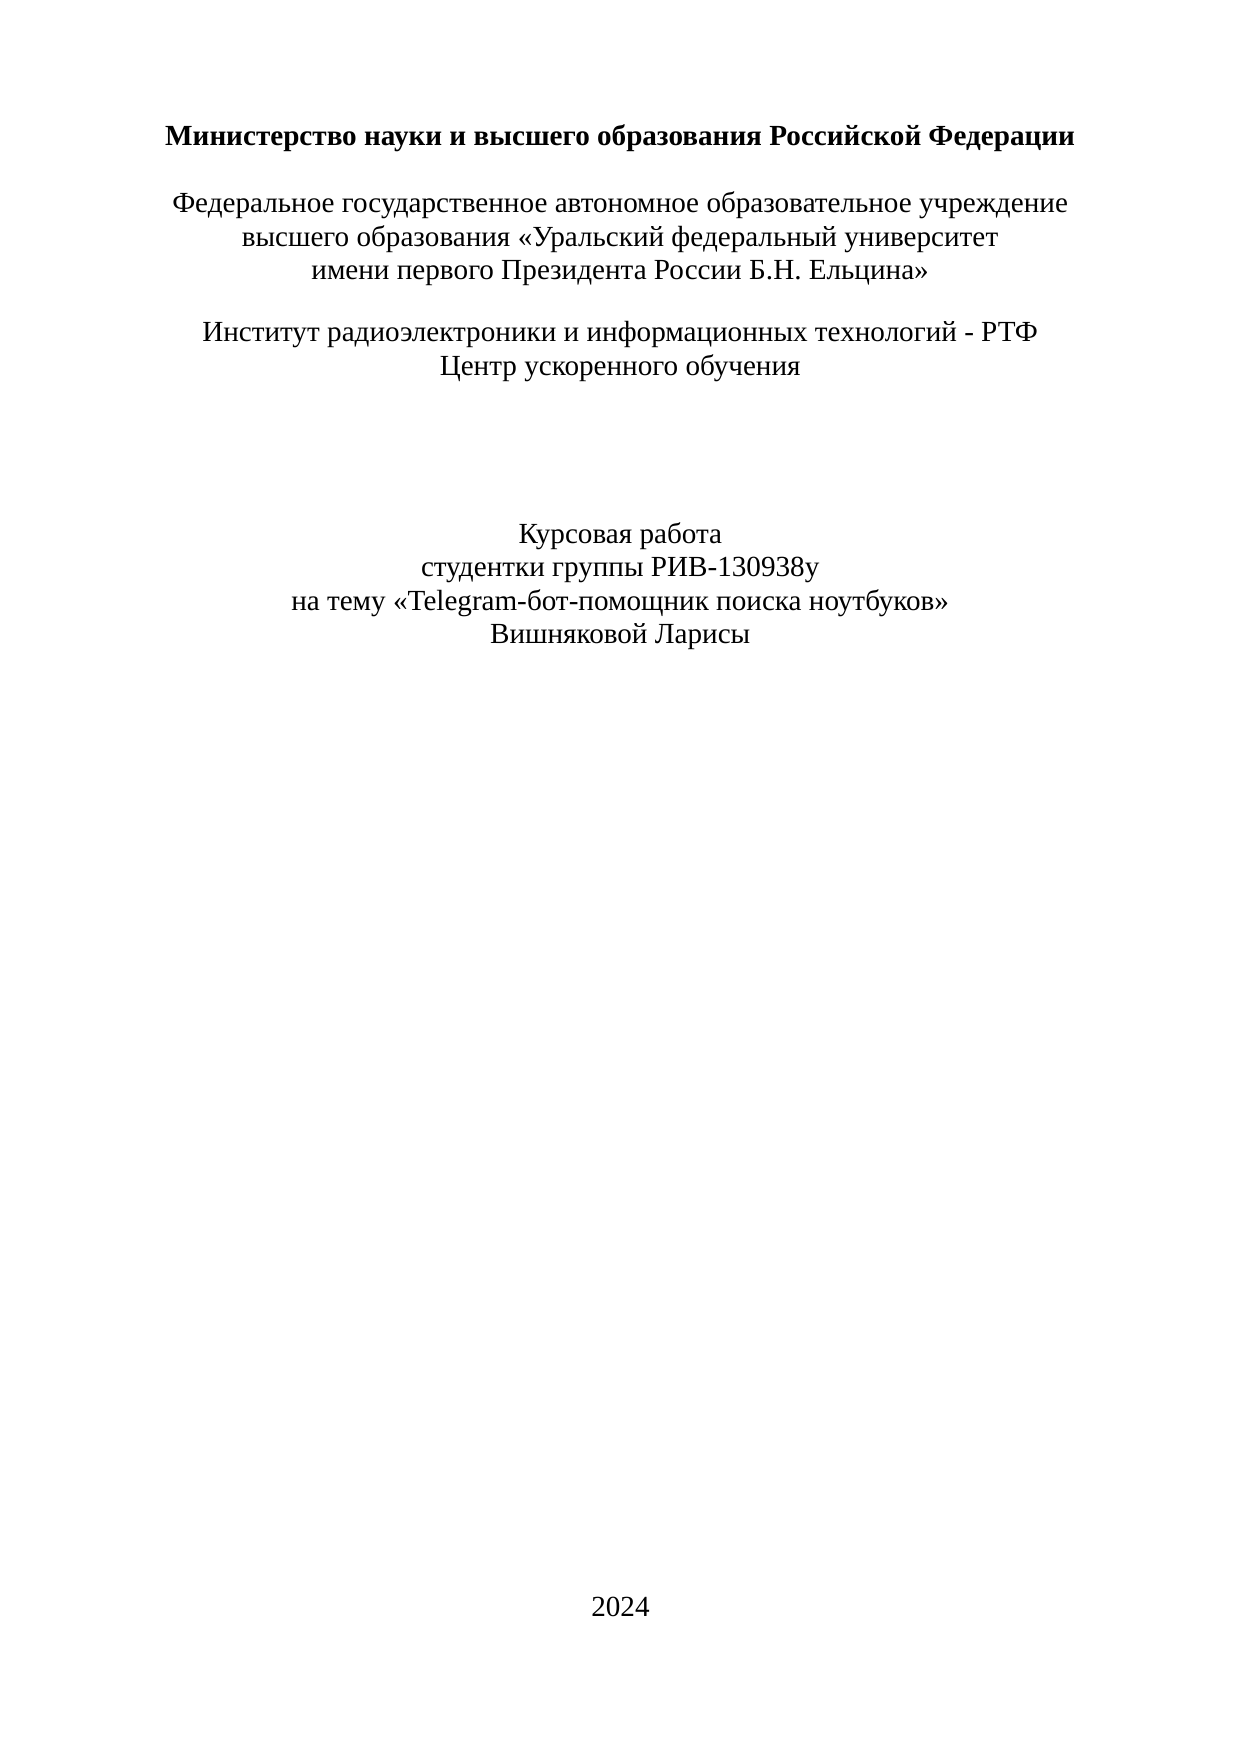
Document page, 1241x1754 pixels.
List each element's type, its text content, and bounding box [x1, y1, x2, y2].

text 2024 [118, 1589, 1122, 1623]
text на тему «Telegram-бот-помощник поиска ноутбуков» [118, 583, 1122, 616]
text Центр ускоренного обучения [118, 348, 1122, 382]
text Курсовая работа [118, 516, 1122, 549]
text Федеральное государственное автономное образовательное учреждение [118, 185, 1122, 219]
text Министерство науки и высшего образования Российской Федерации [118, 118, 1122, 152]
text высшего образования «Уральский федеральный университет [118, 219, 1122, 252]
text имени первого Президента России Б.Н. Ельцина» [118, 252, 1122, 286]
text Вишняковой Ларисы [118, 616, 1122, 650]
text студентки группы РИВ-130938у [118, 549, 1122, 583]
text Институт радиоэлектроники и информационных технологий - РТФ [118, 314, 1122, 348]
